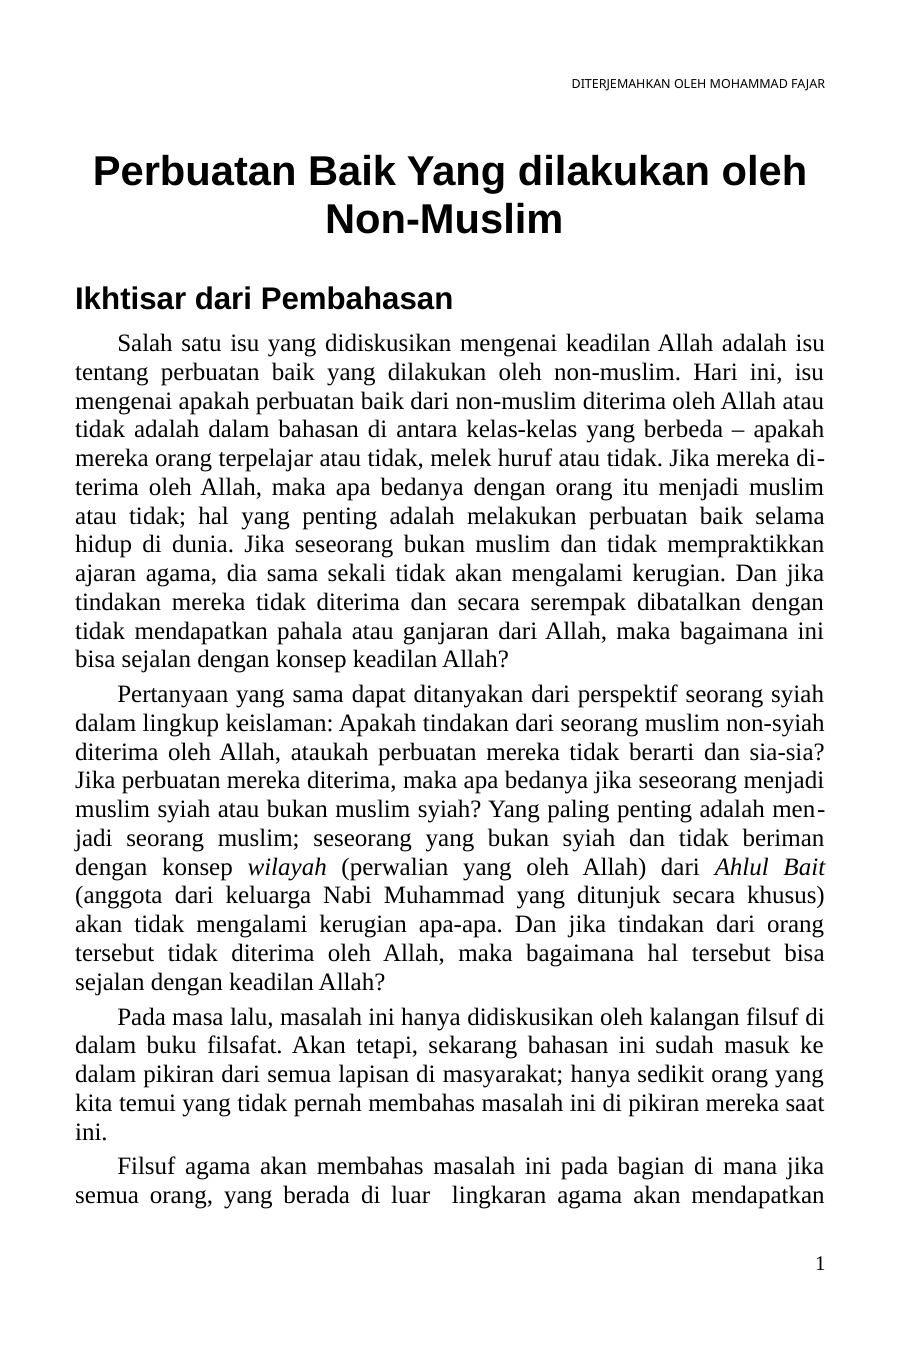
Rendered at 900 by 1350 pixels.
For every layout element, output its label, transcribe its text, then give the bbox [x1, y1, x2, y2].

text Pertanyaan yang sama dapat ditanyakan dari perspektif seorang syiah dalam lingkup keislaman: Apakah tindakan dari seorang muslim non-syiah diterima oleh Allah, ataukah perbuatan mereka tidak berarti dan sia-sia? Jika perbuatan mereka diterima, maka apa bedanya jika seseorang menjadi muslim syiah atau bukan muslim syiah? Yang paling penting adalah men­jadi seorang muslim; seseorang yang bukan syiah dan tidak beriman dengan konsep wilayah (perwalian yang oleh Allah) dari Ahlul Bait (anggota dari keluarga Nabi Muhammad yang ditunjuk secara khusus) akan tidak mengalami kerugian apa-apa. Dan jika tindakan dari orang tersebut tidak diterima oleh Allah, maka bagaimana hal tersebut bisa sejalan dengan keadilan Allah? [75, 679, 825, 996]
text Pada masa lalu, masalah ini hanya didiskusikan oleh kalangan filsuf di dalam buku filsafat. Akan tetapi, sekarang bahasan ini sudah masuk ke dalam pikiran dari semua lapisan di masyarakat; hanya sedikit orang yang kita temui yang tidak pernah membahas masalah ini di pikiran mereka saat ini. [75, 1002, 825, 1145]
title Perbuatan Baik Yang dilakukan oleh Non-Muslim [75, 147, 825, 242]
text Salah satu isu yang didiskusikan mengenai keadilan Allah adalah isu tentang perbuatan baik yang dilakukan oleh non-muslim. Hari ini, isu mengenai apakah perbuatan baik dari non-muslim diterima oleh Allah atau tidak adalah dalam bahasan di antara kelas-kelas yang berbeda – apakah mereka orang terpelajar atau tidak, melek huruf atau tidak. Jika mereka di­terima oleh Allah, maka apa bedanya dengan orang itu menjadi muslim atau tidak; hal yang penting adalah melakukan perbuatan baik selama hidup di dunia. Jika seseorang bukan muslim dan tidak mempraktikkan ajaran agama, dia sama sekali tidak akan mengalami kerugian. Dan jika tindakan mereka tidak diterima dan secara serempak dibatalkan dengan tidak mendapatkan pahala atau ganjaran dari Allah, maka bagaimana ini bisa sejalan dengan konsep keadilan Allah? [75, 328, 825, 673]
subtitle Ikhtisar dari Pembahasan [75, 280, 825, 316]
text Filsuf agama akan membahas masalah ini pada bagian di mana jika semua orang, yang berada di luar lingkaran agama akan mendapatkan [75, 1151, 825, 1209]
